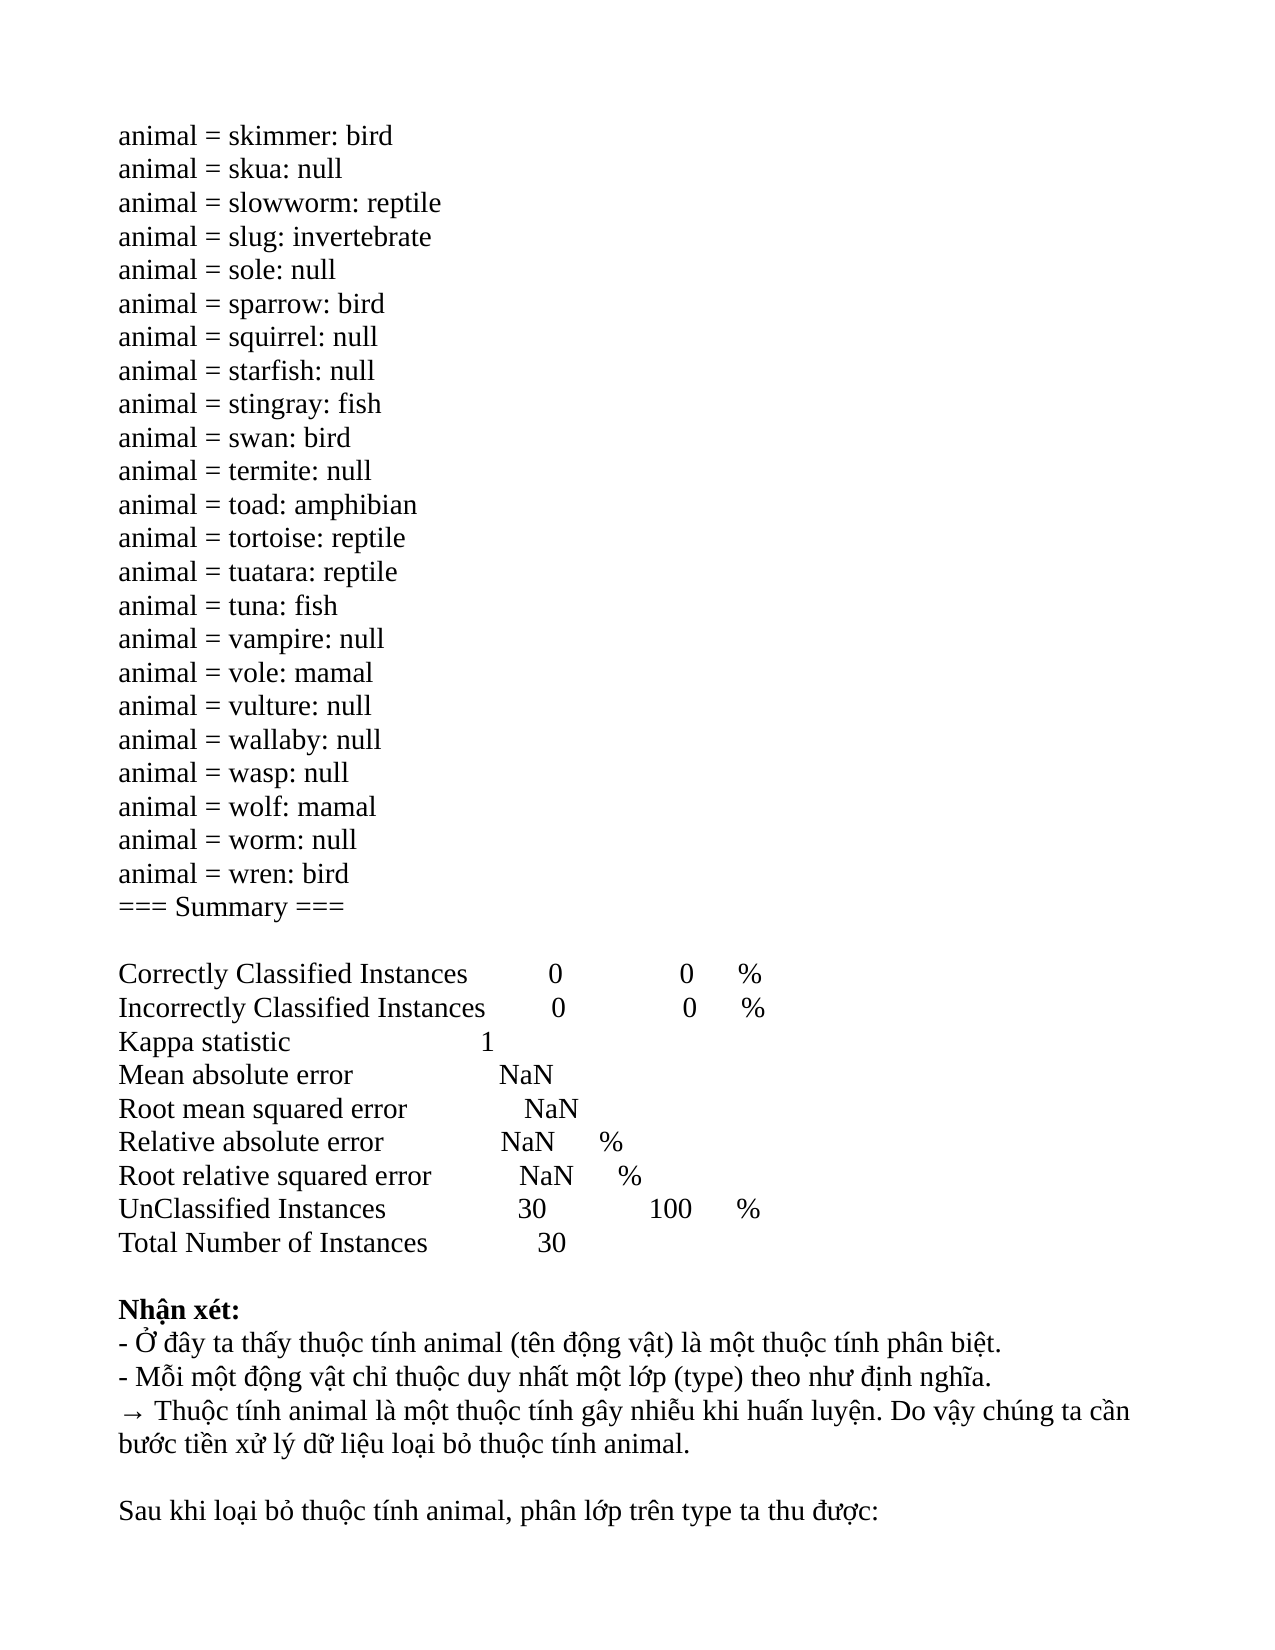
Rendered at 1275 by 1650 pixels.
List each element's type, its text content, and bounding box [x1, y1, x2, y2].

text animal = worm: null [118, 822, 1157, 856]
text - Mỗi một động vật chỉ thuộc duy nhất một lớp (type) theo như định nghĩa. [118, 1359, 1157, 1393]
text animal = tortoise: reptile [118, 521, 1157, 554]
text Correctly Classified Instances 0 0 % [118, 957, 1157, 990]
text Relative absolute error NaN % [118, 1124, 1157, 1158]
text → Thuộc tính animal là một thuộc tính gây nhiễu khi huấn luyện. Do vậy chúng ta cần bước tiền xử lý dữ liệu loại bỏ thuộc tính animal. [118, 1393, 1157, 1460]
text animal = swan: bird [118, 420, 1157, 453]
text UnClassified Instances 30 100 % [118, 1191, 1157, 1225]
text Incorrectly Classified Instances 0 0 % [118, 990, 1157, 1024]
text animal = slowworm: reptile [118, 185, 1157, 219]
text animal = wasp: null [118, 755, 1157, 789]
text animal = vole: mamal [118, 655, 1157, 688]
text animal = skimmer: bird [118, 118, 1157, 152]
text animal = vampire: null [118, 621, 1157, 655]
text animal = starfish: null [118, 353, 1157, 386]
text === Summary === [118, 889, 1157, 923]
text Nhận xét: [118, 1292, 1157, 1326]
text animal = termite: null [118, 453, 1157, 487]
text animal = wolf: mamal [118, 789, 1157, 822]
text Sau khi loại bỏ thuộc tính animal, phân lớp trên type ta thu được: [118, 1493, 1157, 1527]
text animal = stingray: fish [118, 386, 1157, 420]
text Root relative squared error NaN % [118, 1158, 1157, 1191]
text animal = wren: bird [118, 856, 1157, 889]
text animal = tuatara: reptile [118, 554, 1157, 588]
text animal = skua: null [118, 152, 1157, 185]
text animal = sole: null [118, 252, 1157, 286]
text - Ở đây ta thấy thuộc tính animal (tên động vật) là một thuộc tính phân biệt. [118, 1326, 1157, 1359]
text Total Number of Instances 30 [118, 1225, 1157, 1258]
text animal = sparrow: bird [118, 286, 1157, 319]
text Kappa statistic 1 [118, 1024, 1157, 1057]
text animal = toad: amphibian [118, 487, 1157, 521]
text Mean absolute error NaN [118, 1057, 1157, 1091]
text animal = squirrel: null [118, 319, 1157, 353]
text animal = vulture: null [118, 688, 1157, 722]
text Root mean squared error NaN [118, 1091, 1157, 1124]
text animal = wallaby: null [118, 722, 1157, 755]
text animal = tuna: fish [118, 588, 1157, 621]
text animal = slug: invertebrate [118, 219, 1157, 252]
